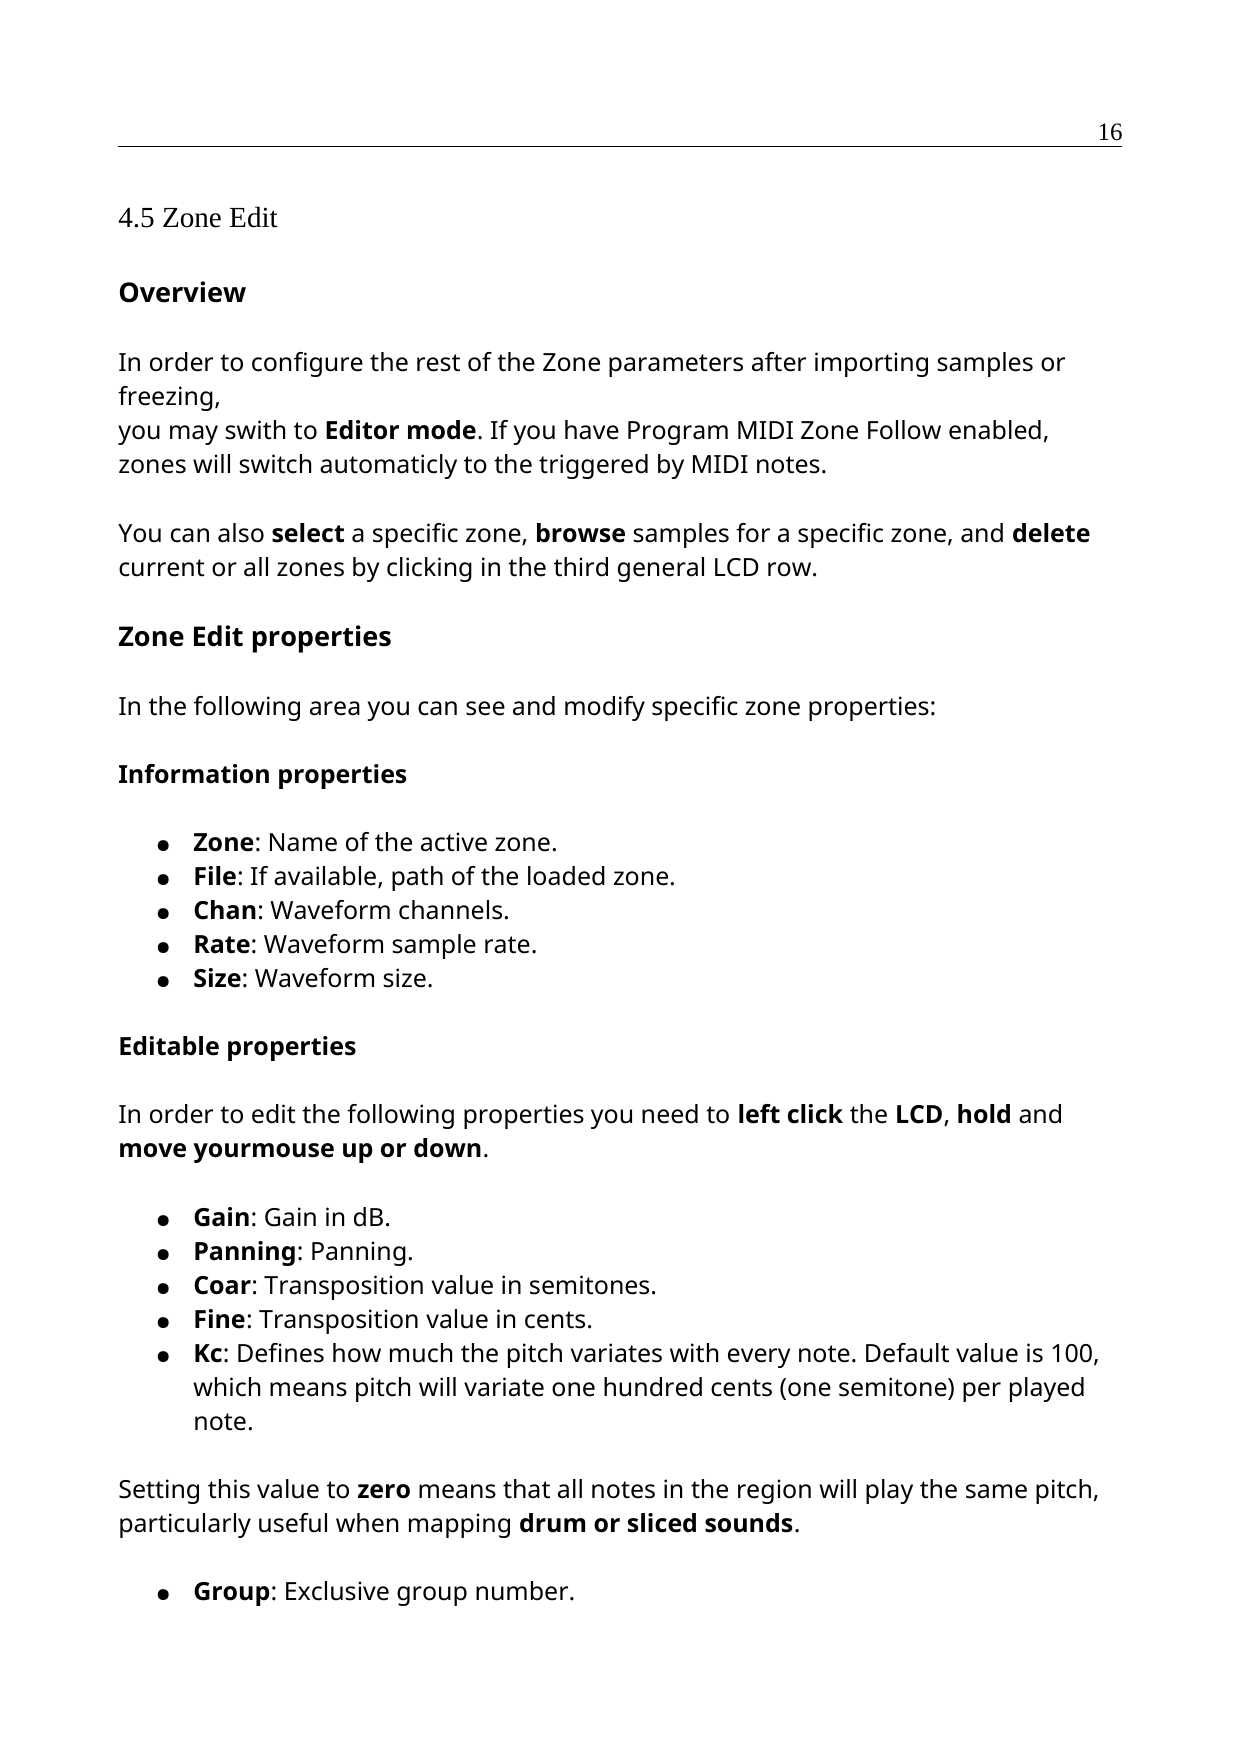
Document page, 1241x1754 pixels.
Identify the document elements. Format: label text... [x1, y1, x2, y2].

list Rate: Waveform sample rate. [156, 927, 1122, 961]
list Coar: Transposition value in semitones. [156, 1267, 1122, 1301]
text Setting this value to zero means that all notes in the region will play the same pitch, particularly useful when mapping drum or sliced sounds. [118, 1472, 1122, 1540]
text Zone Edit properties [118, 617, 1122, 654]
list Fine: Transposition value in cents. [156, 1301, 1122, 1336]
list File: If available, path of the loaded zone. [156, 859, 1122, 893]
text you may swith to Editor mode. If you have Program MIDI Zone Follow enabled, zones will switch automaticly to the triggered by MIDI notes. [118, 413, 1122, 481]
subtitle 4.5 Zone Edit [118, 201, 1122, 234]
text In order to configure the rest of the Zone parameters after importing samples or freezing, [118, 345, 1122, 413]
list Size: Waveform size. [156, 961, 1122, 995]
text Editable properties [118, 1029, 1122, 1063]
list Kc: Defines how much the pitch variates with every note. Default value is 100, which means pitch will variate one hundred cents (one semitone) per played note. [156, 1336, 1122, 1438]
text Overview [118, 274, 1122, 311]
text You can also select a specific zone, browse samples for a specific zone, and delete current or all zones by clicking in the third general LCD row. [118, 515, 1122, 583]
text Information properties [118, 756, 1122, 791]
text In order to edit the following properties you need to left click the LCD, hold and move yourmouse up or down. [118, 1097, 1122, 1165]
list Gain: Gain in dB. [156, 1199, 1122, 1233]
list Group: Exclusive group number. [156, 1574, 1122, 1608]
list Panning: Panning. [156, 1233, 1122, 1267]
list Zone: Name of the active zone. [156, 824, 1122, 859]
list Chan: Waveform channels. [156, 893, 1122, 927]
text In the following area you can see and modify specific zone properties: [118, 688, 1122, 722]
